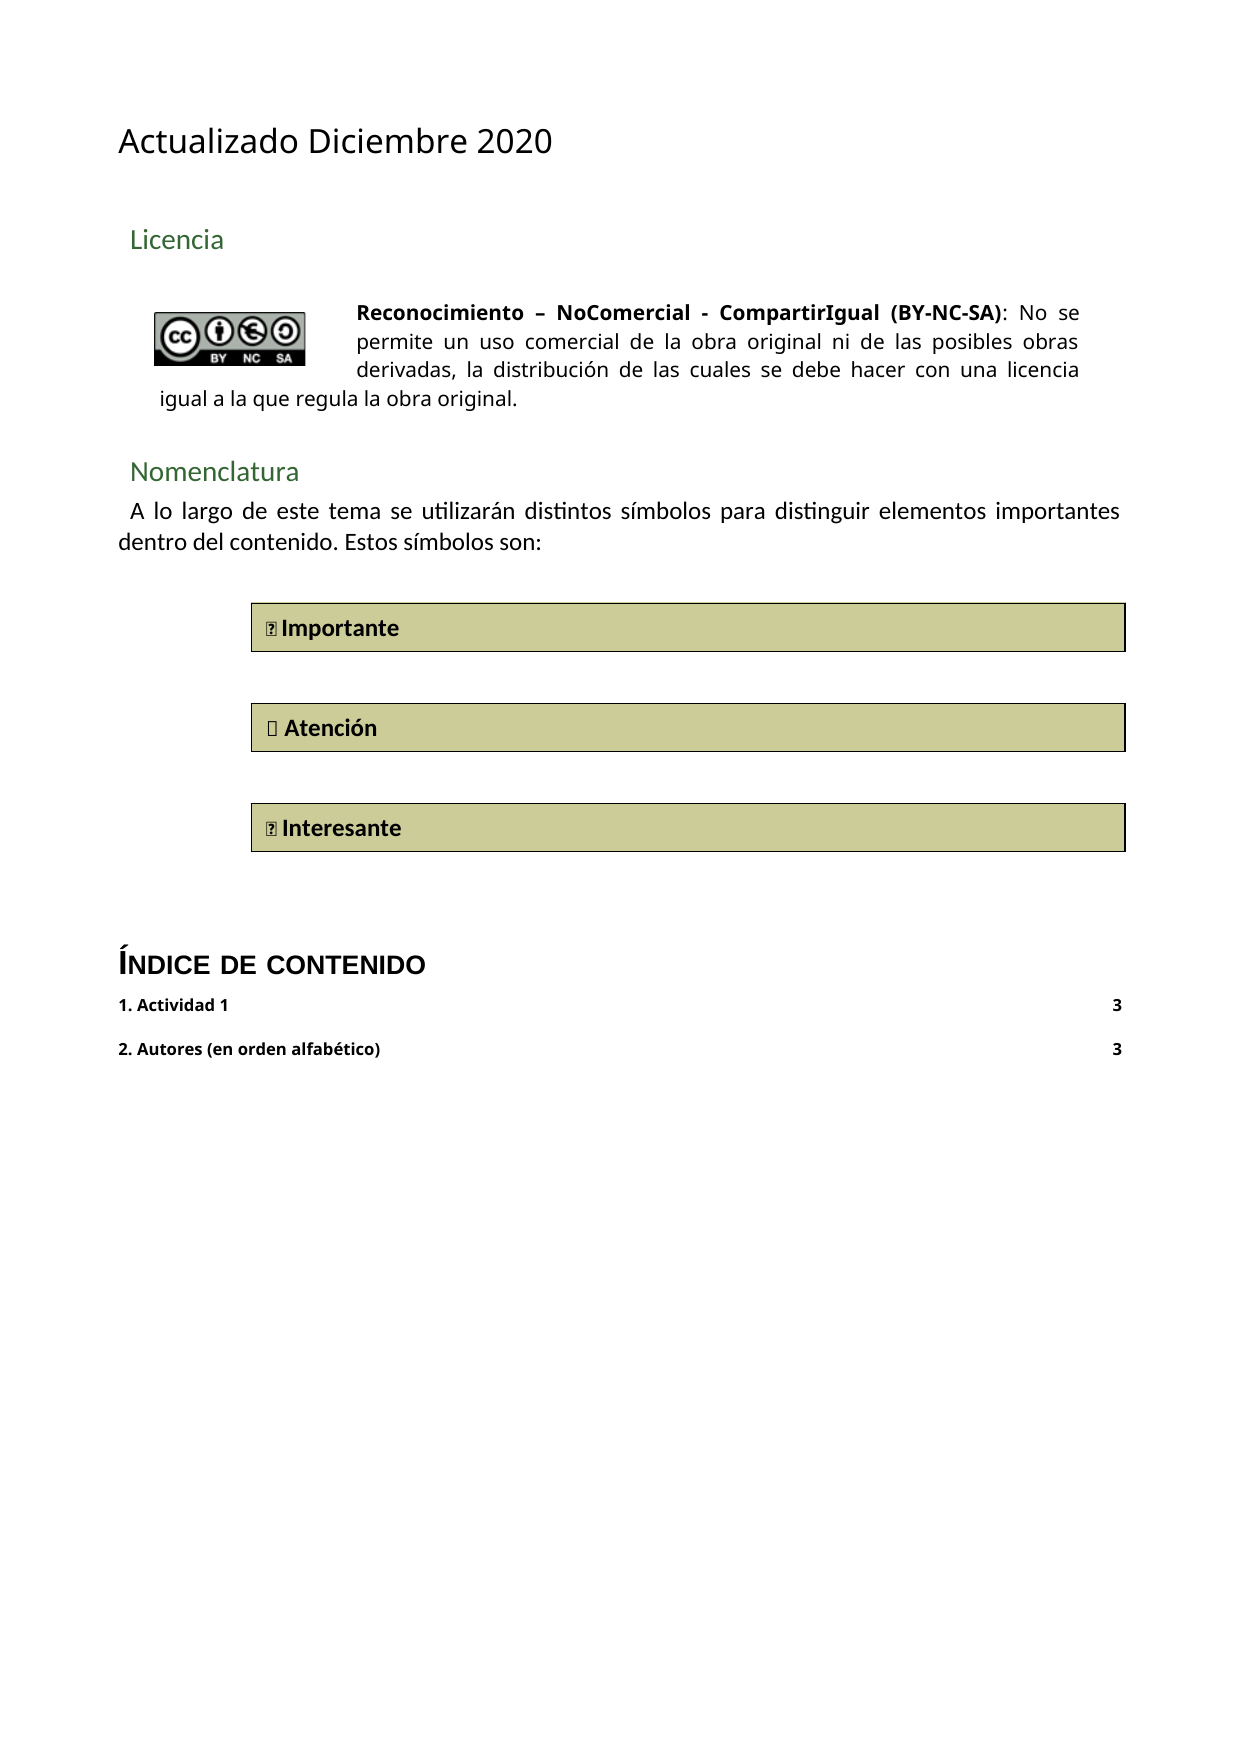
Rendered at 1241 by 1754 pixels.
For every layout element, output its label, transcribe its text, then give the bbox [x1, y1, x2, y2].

text 📖 Importante [252, 604, 1124, 651]
text ❕ Atención [252, 704, 1124, 751]
text Reconocimiento – NoComercial - CompartirIgual (BY-NC-SA): No se permite un uso comercial de la obra original ni de las posibles obras derivadas, la distribución de las cuales se debe hacer con una licencia igual a la que regula la obra original. [159, 298, 1080, 412]
text Actualizado Diciembre 2020 [118, 118, 1122, 163]
picture [154, 312, 306, 366]
text 1. Actividad 1 3 [118, 994, 1122, 1017]
text 2. Autores (en orden alfabético) 3 [118, 1037, 1122, 1060]
text Licencia [118, 221, 1122, 257]
text Índice de contenido [118, 943, 1122, 981]
text 💬 Interesante [252, 804, 1124, 851]
text A lo largo de este tema se utilizarán distintos símbolos para distinguir elementos importantes dentro del contenido. Estos símbolos son: [118, 496, 1122, 557]
text Nomenclatura [118, 453, 1122, 489]
